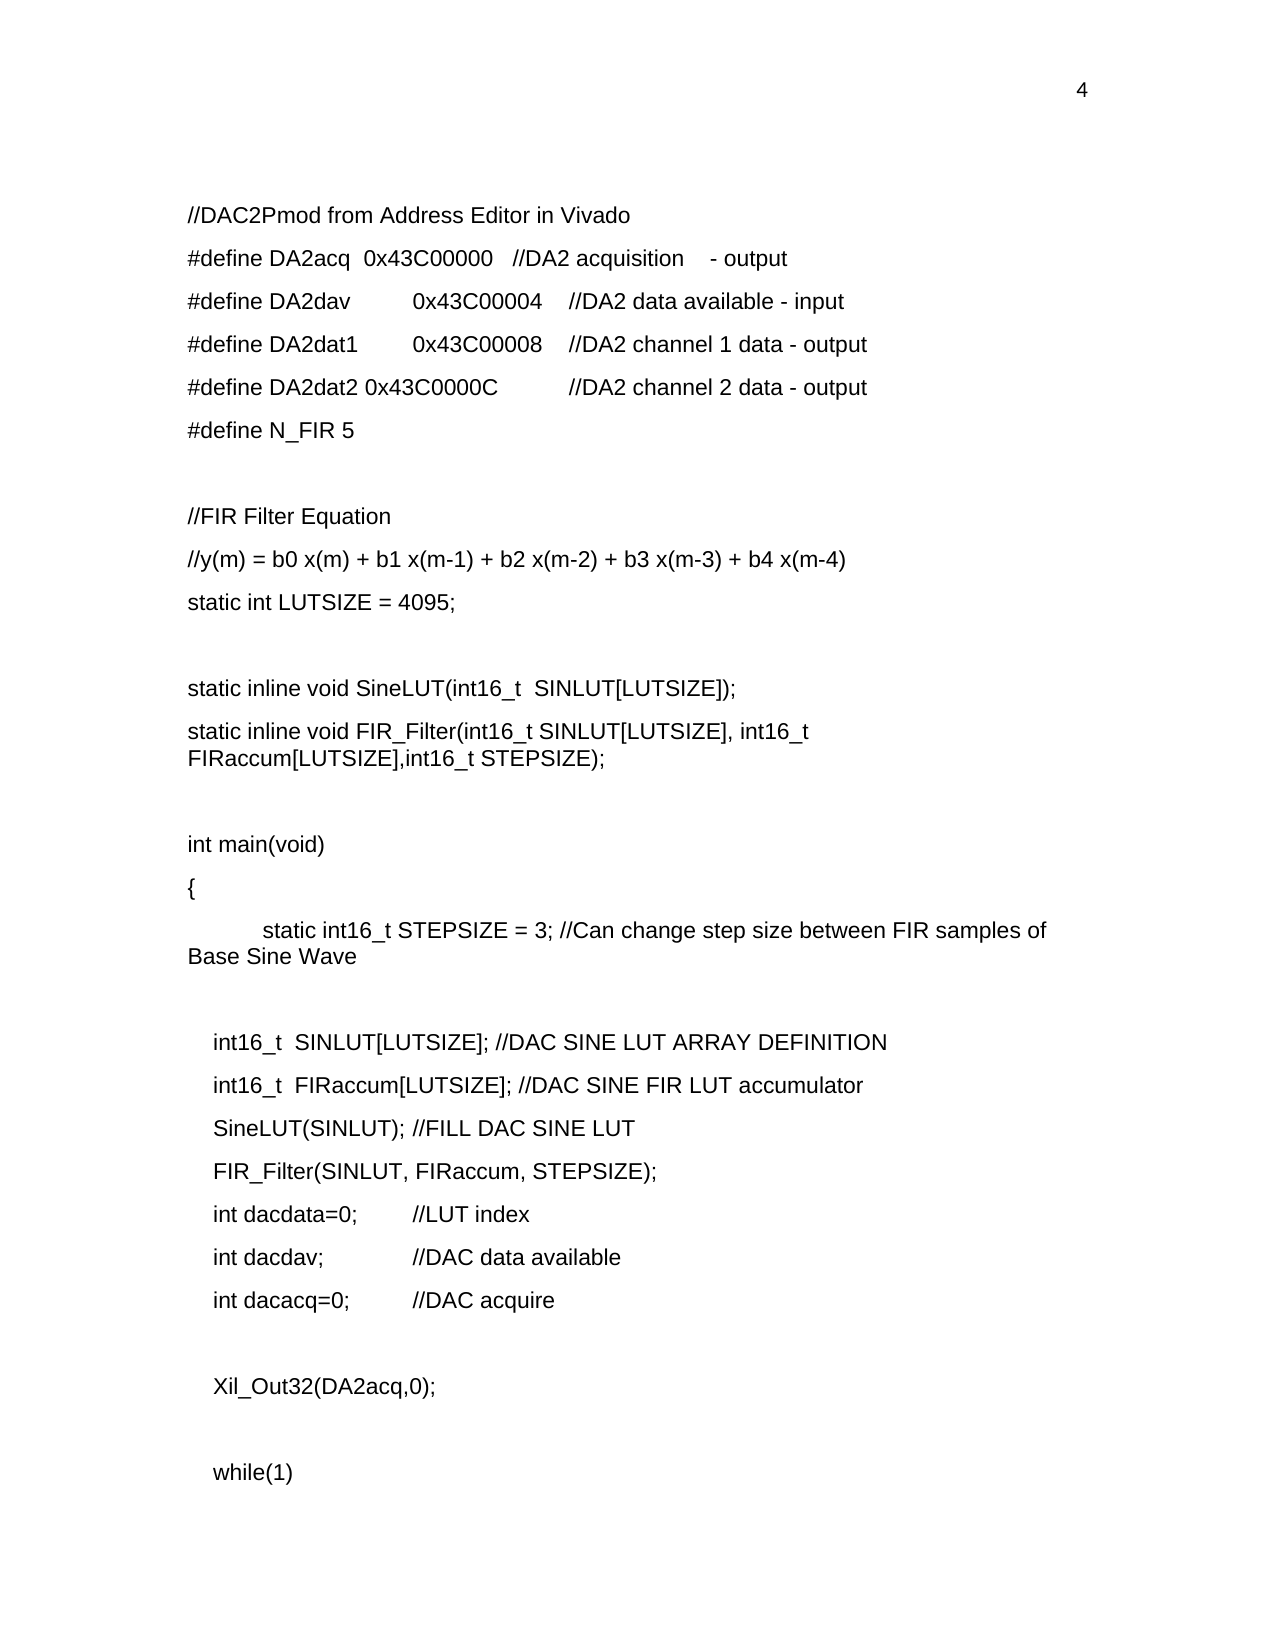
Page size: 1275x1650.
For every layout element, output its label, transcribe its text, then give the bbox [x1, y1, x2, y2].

text Xil_Out32(DA2acq,0); [187, 1373, 1087, 1400]
text //y(m) = b0 x(m) + b1 x(m-1) + b2 x(m-2) + b3 x(m-3) + b4 x(m-4) [187, 546, 1087, 573]
text int dacdav; //DAC data available [187, 1244, 1087, 1271]
text int dacacq=0; //DAC acquire [187, 1287, 1087, 1314]
text #define N_FIR 5 [187, 417, 1087, 443]
text //DAC2Pmod from Address Editor in Vivado [187, 202, 1087, 228]
text while(1) [187, 1459, 1087, 1486]
text static inline void SineLUT(int16_t SINLUT[LUTSIZE]); [187, 675, 1087, 702]
text #define DA2dat1 0x43C00008 //DA2 channel 1 data - output [187, 331, 1087, 357]
text #define DA2dav 0x43C00004 //DA2 data available - input [187, 288, 1087, 314]
text #define DA2dat2 0x43C0000C //DA2 channel 2 data - output [187, 374, 1087, 401]
text int16_t SINLUT[LUTSIZE]; //DAC SINE LUT ARRAY DEFINITION [187, 1029, 1087, 1056]
text { [187, 874, 1087, 900]
text static int16_t STEPSIZE = 3; //Can change step size between FIR samples of Base Sine Wave [187, 917, 1087, 969]
text int main(void) [187, 831, 1087, 857]
text //FIR Filter Equation [187, 503, 1087, 529]
text SineLUT(SINLUT); //FILL DAC SINE LUT [187, 1115, 1087, 1142]
text #define DA2acq 0x43C00000 //DA2 acquisition - output [187, 245, 1087, 271]
text int16_t FIRaccum[LUTSIZE]; //DAC SINE FIR LUT accumulator [187, 1072, 1087, 1098]
text FIR_Filter(SINLUT, FIRaccum, STEPSIZE); [187, 1158, 1087, 1184]
text static inline void FIR_Filter(int16_t SINLUT[LUTSIZE], int16_t FIRaccum[LUTSIZE],int16_t STEPSIZE); [187, 718, 1087, 771]
text static int LUTSIZE = 4095; [187, 589, 1087, 616]
text int dacdata=0; //LUT index [187, 1201, 1087, 1228]
